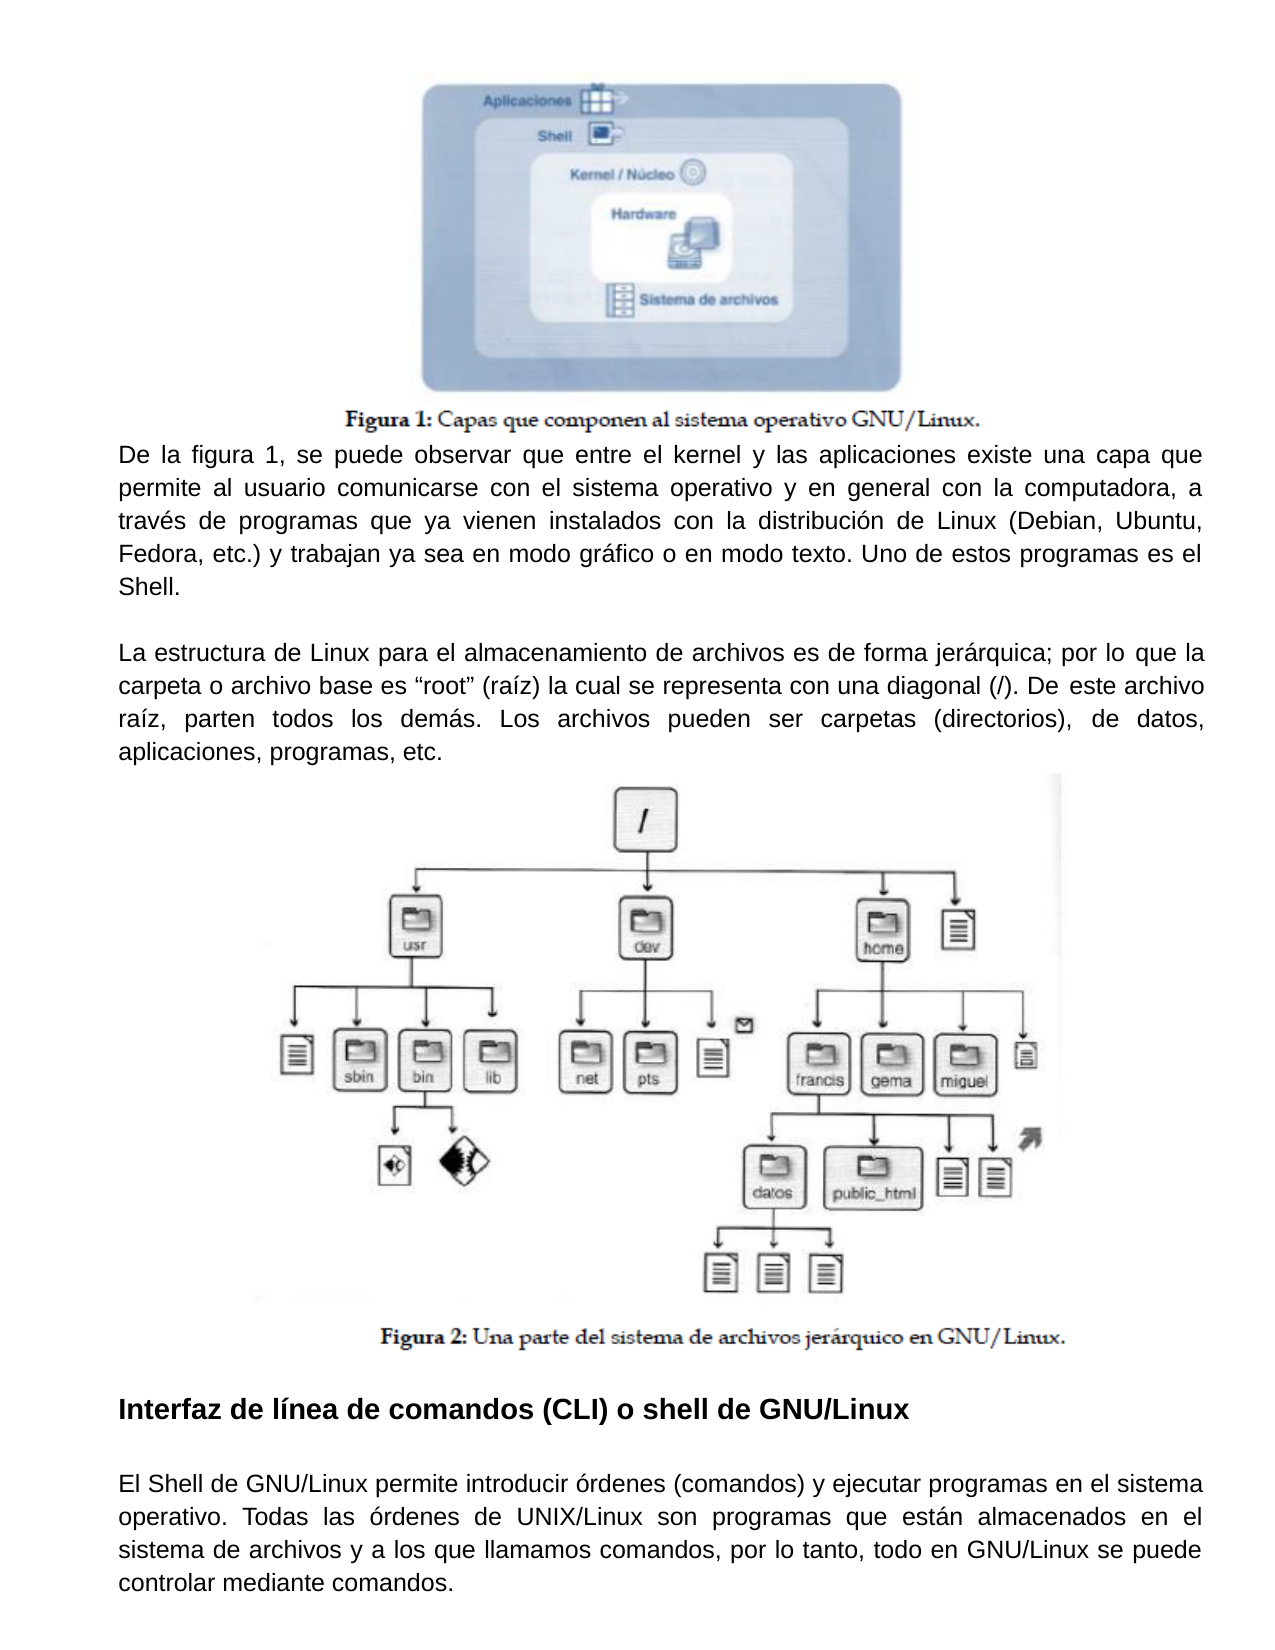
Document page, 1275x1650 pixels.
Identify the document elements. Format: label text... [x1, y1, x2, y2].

text El Shell de GNU/Linux permite introducir órdenes (comandos) y ejecutar programas en el sistema operativo. Todas las órdenes de UNIX/Linux son programas que están almacenados en el sistema de archivos y a los que llamamos comandos, por lo tanto, todo en GNU/Linux se puede controlar mediante comandos. [118, 1469, 1205, 1597]
text Interfaz de línea de comandos (CLI) o shell de GNU/Linux [118, 1392, 1205, 1426]
text De la figura 1, se puede observar que entre el kernel y las aplicaciones existe una capa que permite al usuario comunicarse con el sistema operativo y en general con la computadora, a través de programas que ya vienen instalados con la distribución de Linux (Debian, Ubuntu, Fedora, etc.) y trabajan ya sea en modo gráfico o en modo texto. Uno de estos programas es el Shell. [118, 440, 1205, 601]
text La estructura de Linux para el almacenamiento de archivos es de forma jerárquica; por lo que la carpeta o archivo base es “root” (raíz) la cual se representa con una diagonal (/). De este archivo raíz, parten todos los demás. Los archivos pueden ser carpetas (directorios), de datos, aplicaciones, programas, etc. [118, 638, 1205, 766]
